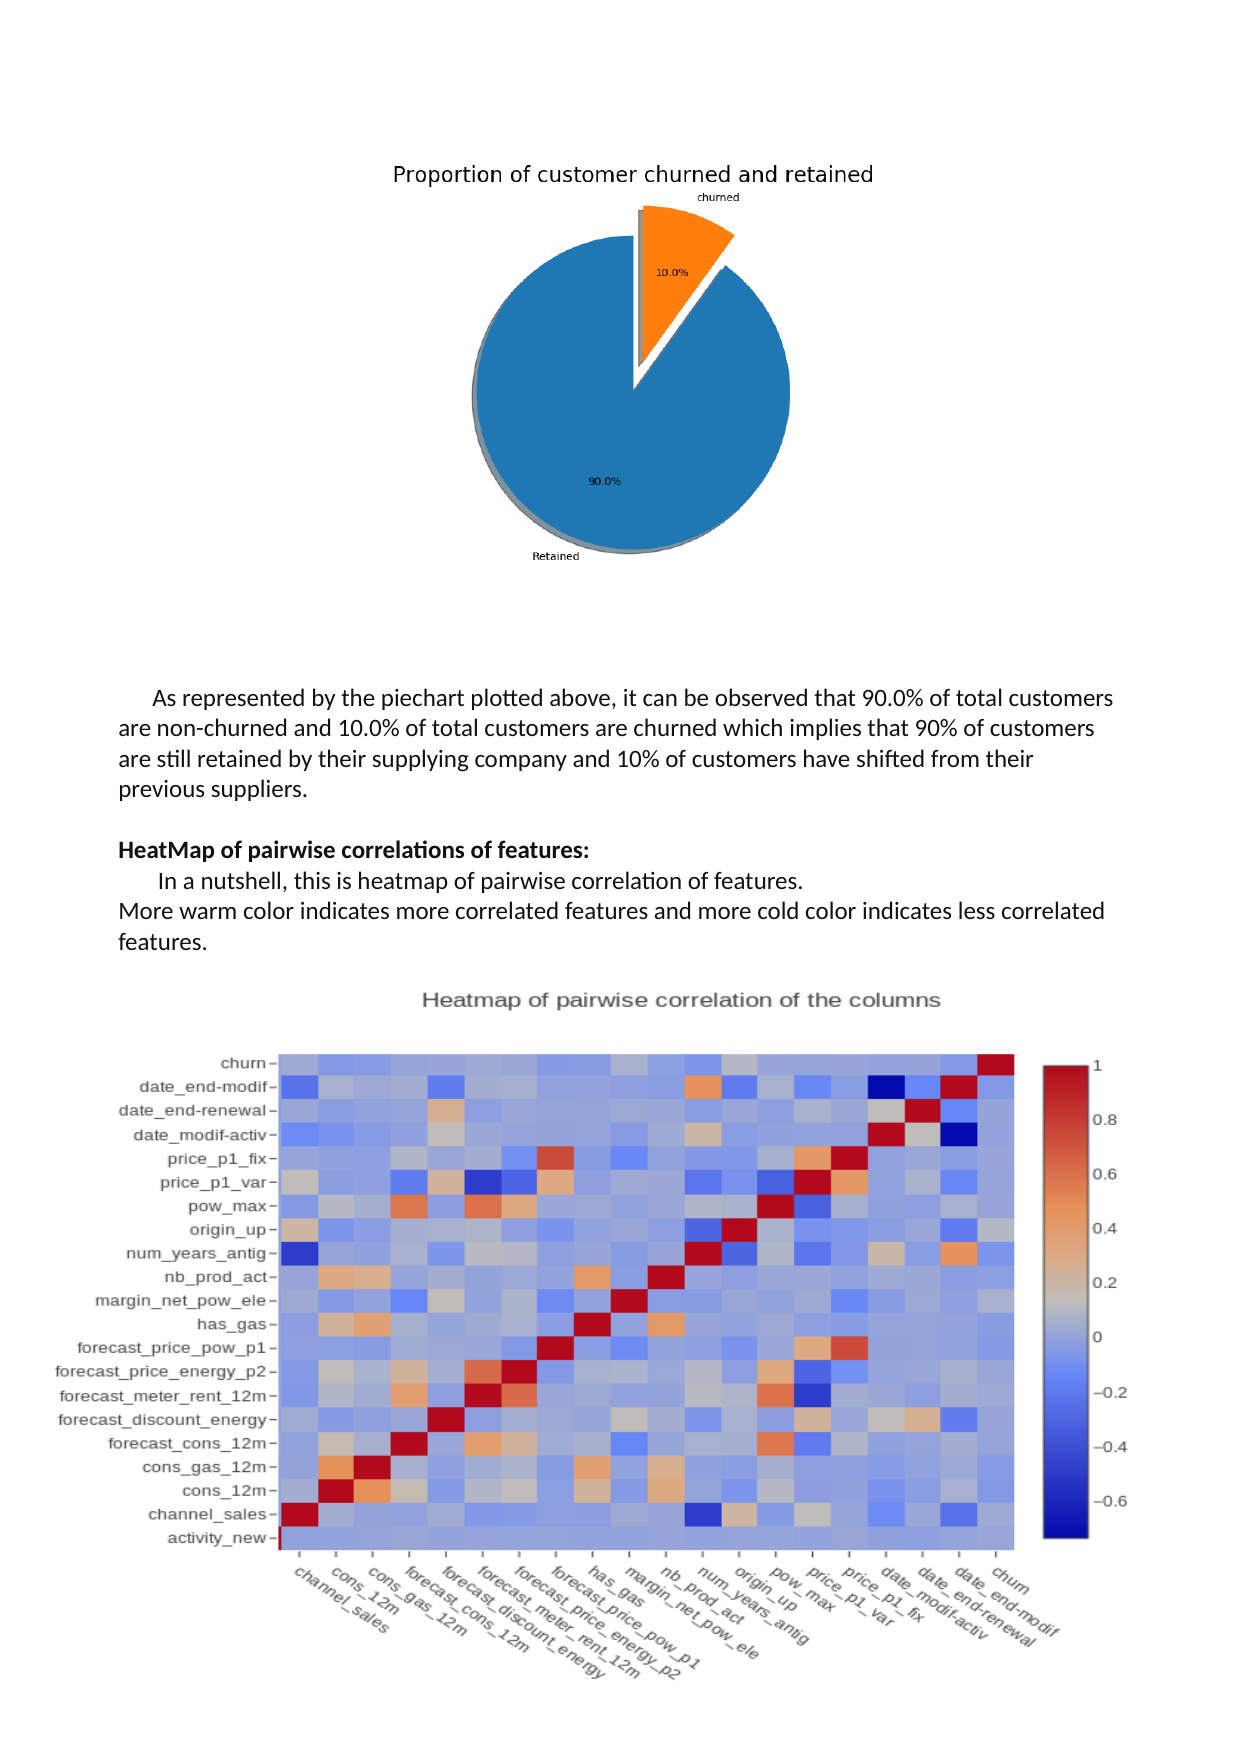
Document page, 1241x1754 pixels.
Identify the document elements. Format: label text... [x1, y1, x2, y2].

picture [54, 981, 1177, 1699]
text HeatMap of pairwise correlations of features: [118, 834, 1122, 865]
text In a nutshell, this is heatmap of pairwise correlation of features. [118, 865, 1122, 895]
text More warm color indicates more correlated features and more cold color indicates less correlated features. [118, 895, 1122, 956]
text As represented by the piechart plotted above, it can be observed that 90.0% of total customers are non-churned and 10.0% of total customers are churned which implies that 90% of customers are still retained by their supplying company and 10% of customers have shifted from their previous suppliers. [118, 682, 1122, 804]
picture [118, 130, 1123, 621]
